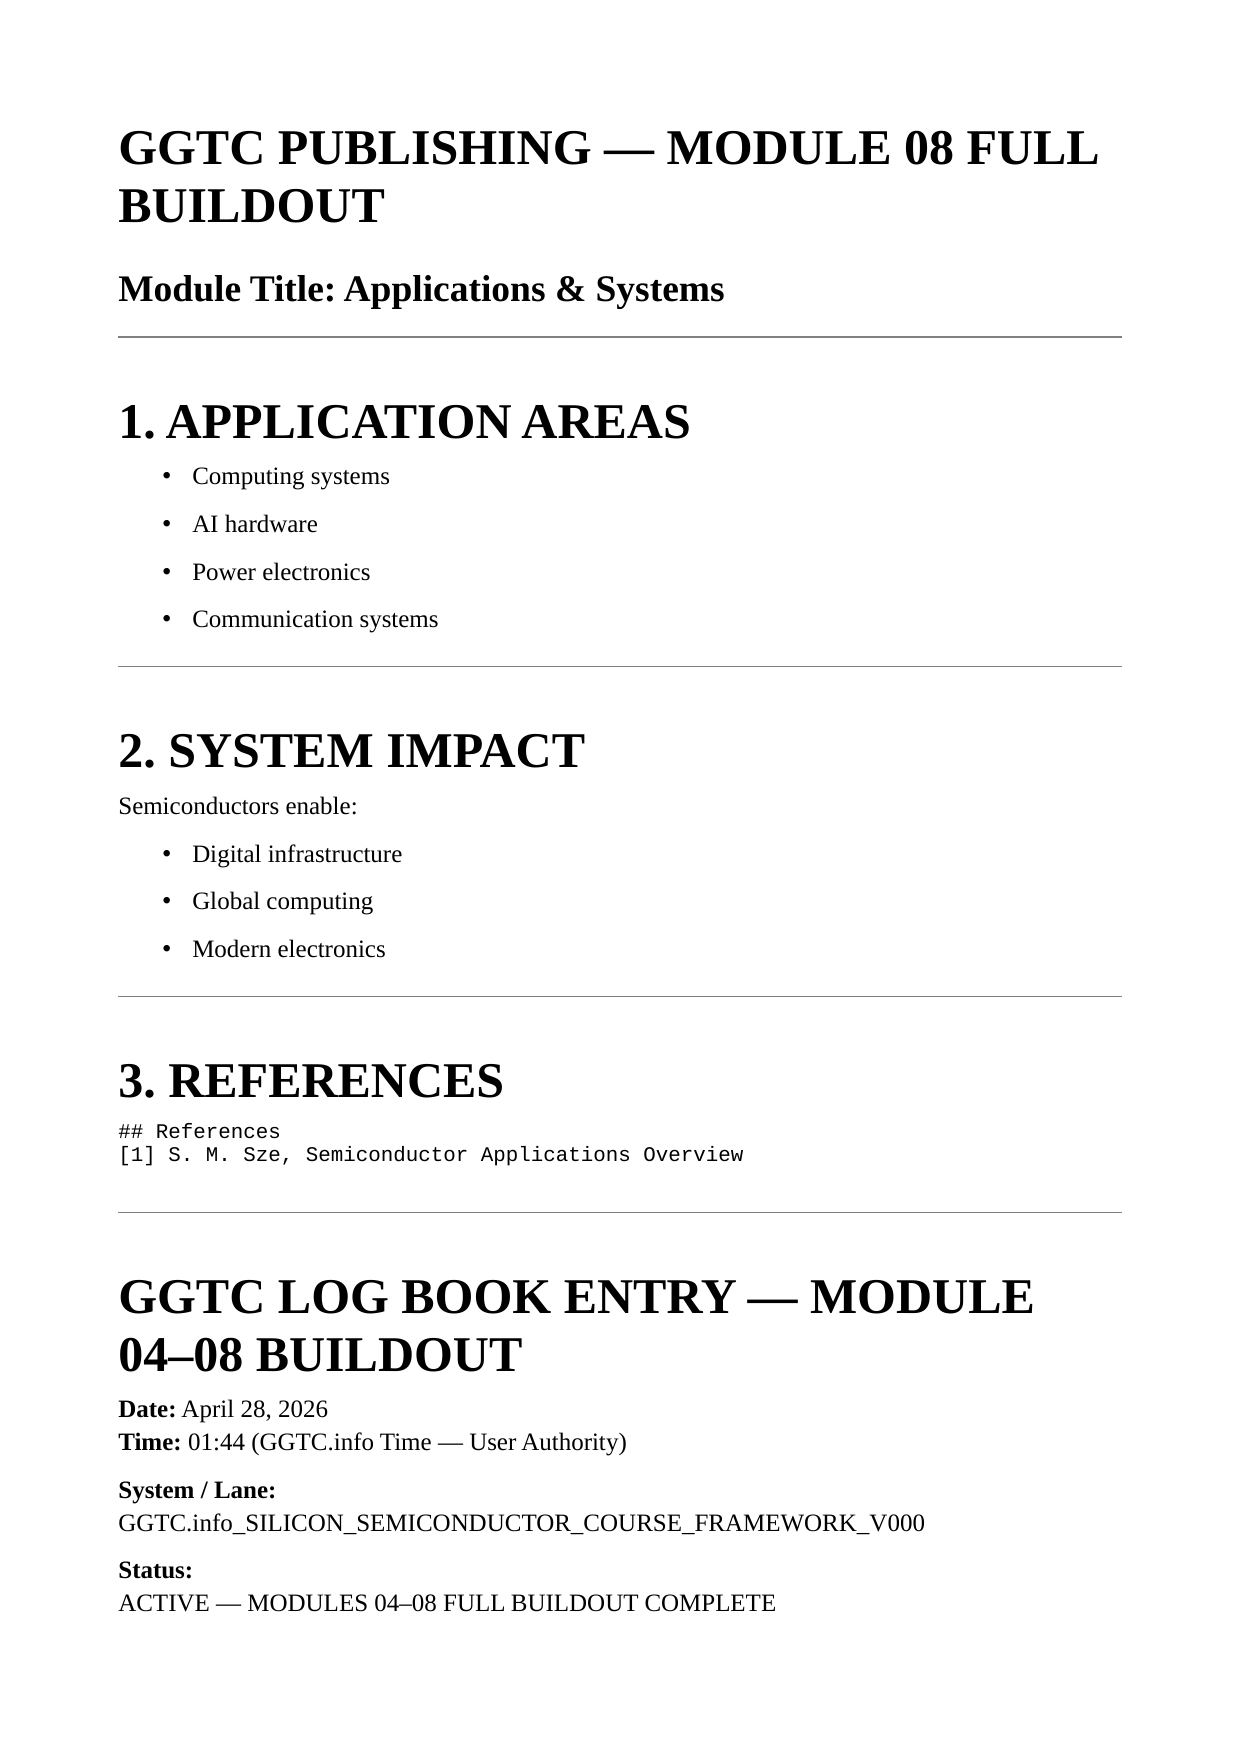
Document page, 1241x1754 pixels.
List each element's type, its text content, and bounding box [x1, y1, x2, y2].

subtitle GGTC PUBLISHING — MODULE 08 FULL BUILDOUT [118, 118, 1122, 233]
list AI hardware [162, 509, 1122, 538]
subtitle GGTC LOG BOOK ENTRY — MODULE 04–08 BUILDOUT [118, 1267, 1122, 1382]
list Communication systems [162, 604, 1122, 633]
list Power electronics [162, 557, 1122, 585]
list Computing systems [162, 461, 1122, 490]
list Global computing [162, 886, 1122, 915]
list Modern electronics [162, 934, 1122, 963]
subtitle 3. REFERENCES [118, 1051, 1122, 1108]
text Date: April 28, 2026 Time: 01:44 (GGTC.info Time — User Authority) [118, 1394, 1122, 1456]
text System / Lane: GGTC.info_SILICON_SEMICONDUCTOR_COURSE_FRAMEWORK_V000 [118, 1475, 1122, 1537]
text [1] S. M. Sze, Semiconductor Applications Overview [118, 1144, 1122, 1168]
text Status: ACTIVE — MODULES 04–08 FULL BUILDOUT COMPLETE [118, 1556, 1122, 1617]
text Semiconductors enable: [118, 791, 1122, 820]
subtitle 1. APPLICATION AREAS [118, 391, 1122, 449]
subtitle Module Title: Applications & Systems [118, 266, 1122, 309]
text ## References [118, 1121, 1122, 1144]
list Digital infrastructure [162, 839, 1122, 867]
subtitle 2. SYSTEM IMPACT [118, 721, 1122, 778]
